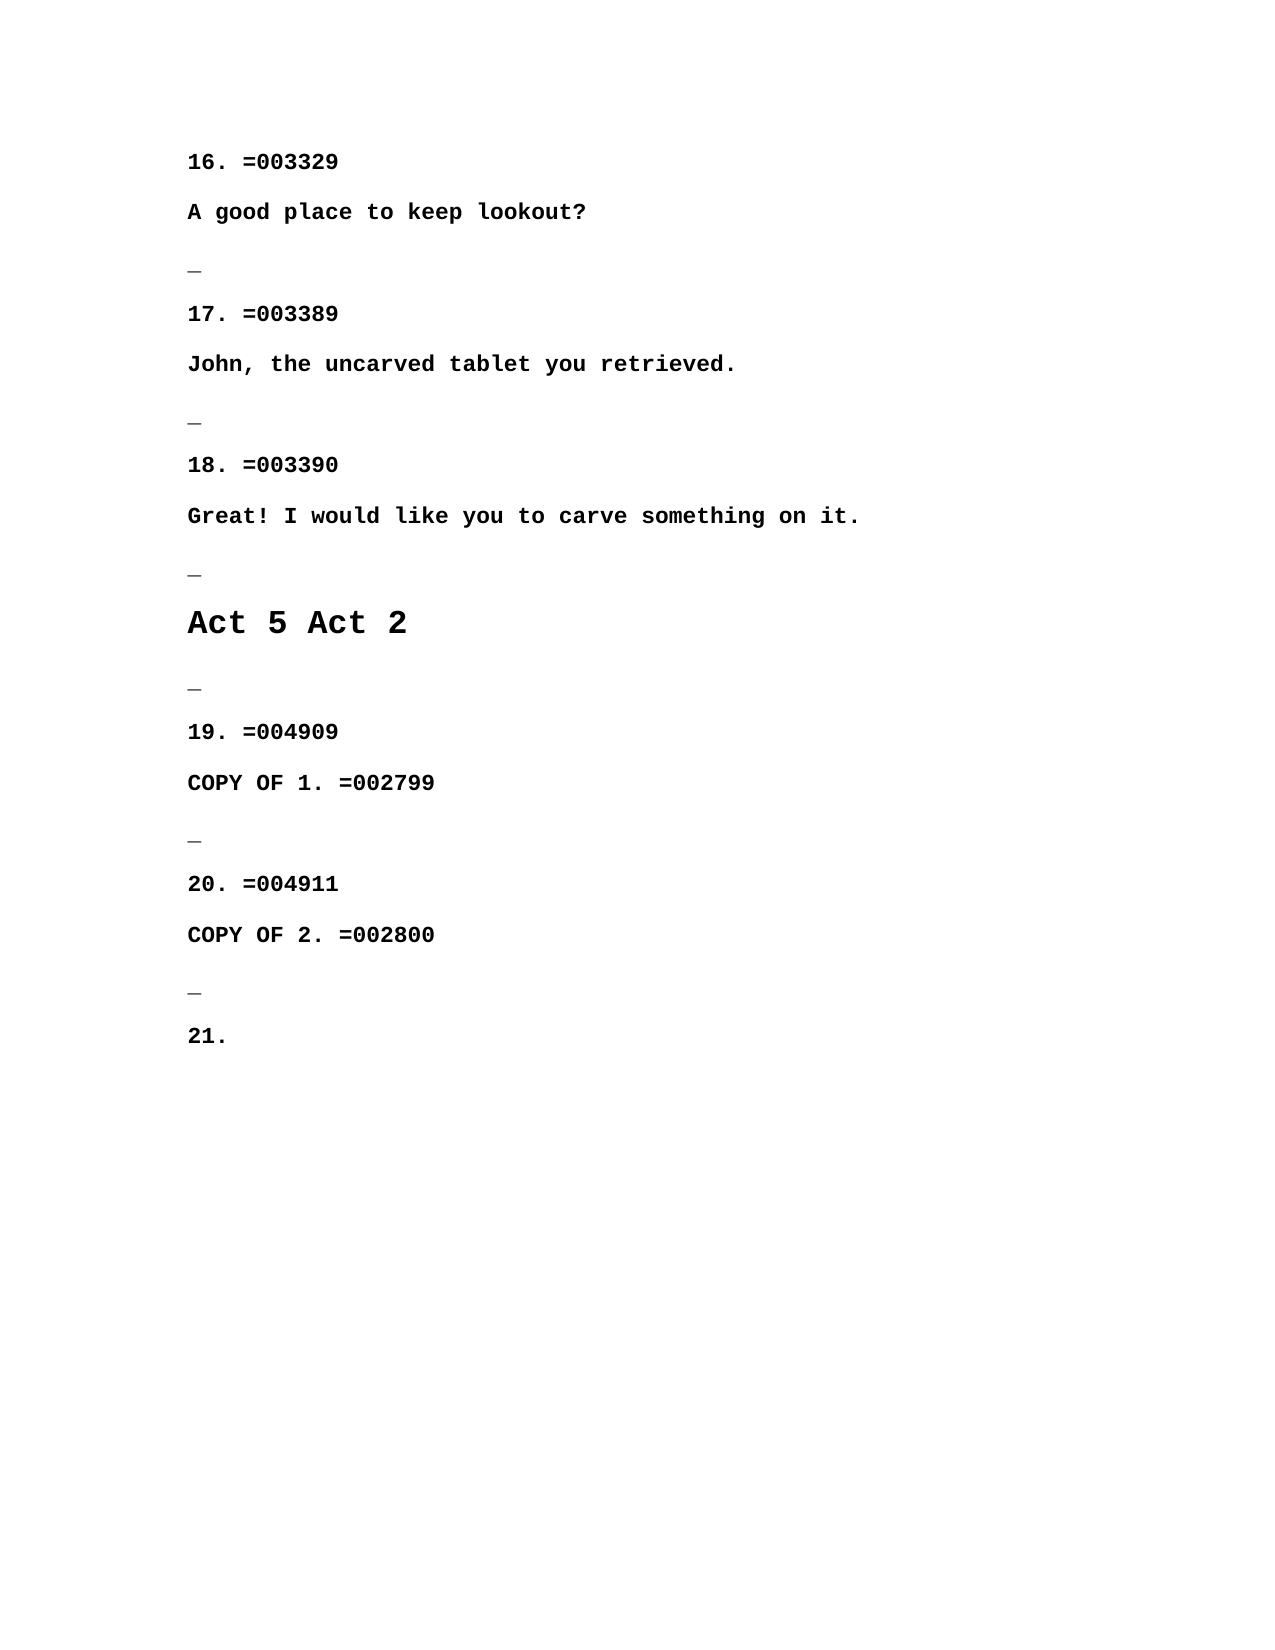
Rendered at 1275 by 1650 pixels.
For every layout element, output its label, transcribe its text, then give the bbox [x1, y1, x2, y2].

text COPY OF 2. =002800 [187, 923, 1087, 949]
text A good place to keep lookout? [187, 201, 1087, 227]
text _ [187, 670, 1087, 696]
text Great! I would like you to carve something on it. [187, 504, 1087, 530]
text COPY OF 1. =002799 [187, 771, 1087, 797]
text 18. =003390 [187, 454, 1087, 480]
text _ [187, 822, 1087, 848]
text _ [187, 251, 1087, 277]
text Act 5 Act 2 [187, 606, 1087, 643]
text _ [187, 974, 1087, 999]
text 19. =004909 [187, 721, 1087, 746]
text 20. =004911 [187, 872, 1087, 898]
text 17. =003389 [187, 302, 1087, 328]
text _ [187, 403, 1087, 429]
text 16. =003329 [187, 150, 1087, 176]
text _ [187, 555, 1087, 581]
text 21. [187, 1024, 1087, 1050]
text John, the uncarved tablet you retrieved. [187, 352, 1087, 378]
